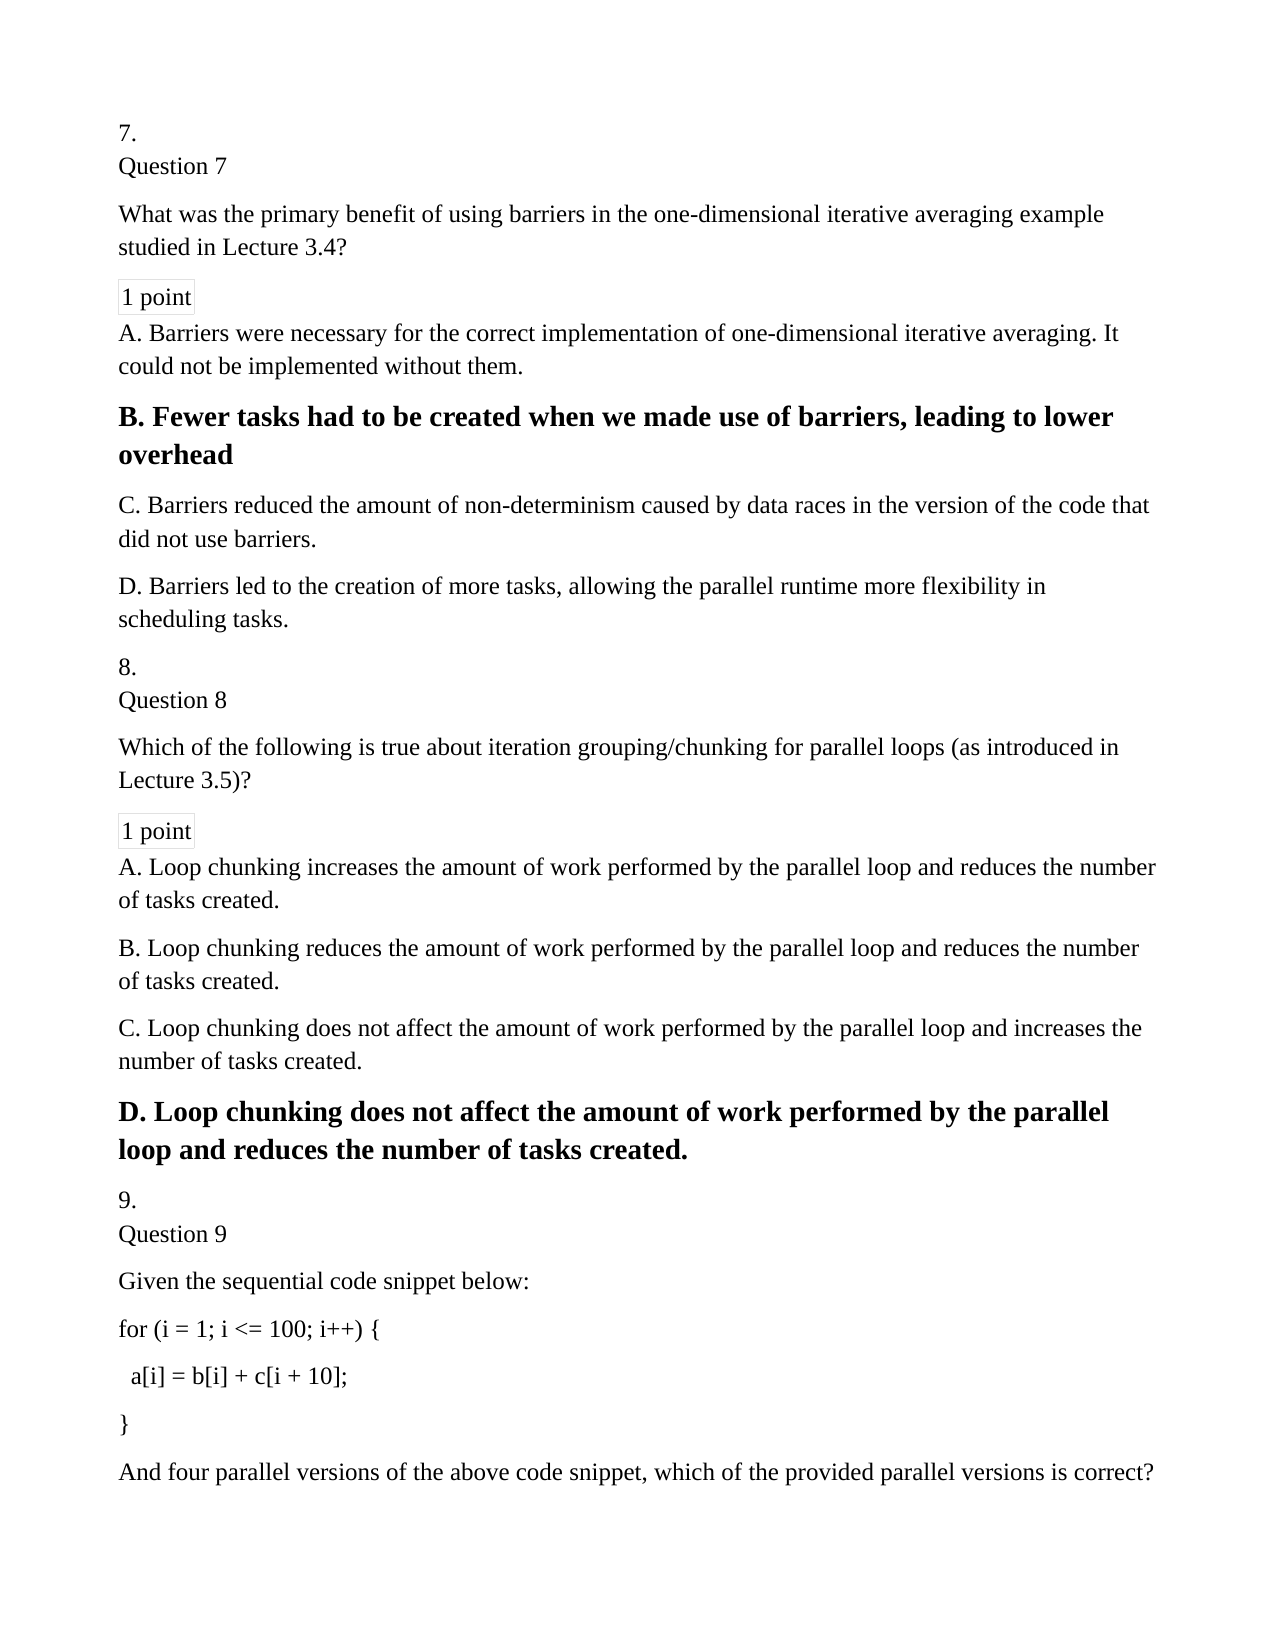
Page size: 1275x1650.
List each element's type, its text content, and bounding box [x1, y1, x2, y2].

text D. Loop chunking does not affect the amount of work performed by the parallel loop and reduces the number of tasks created. [118, 1094, 1157, 1166]
text Question 9 [118, 1219, 1157, 1247]
text Question 7 [118, 151, 1157, 180]
text B. Fewer tasks had to be created when we made use of barriers, leading to lower overhead [118, 399, 1157, 471]
text [195, 279, 1157, 314]
text 9. [118, 1186, 1157, 1214]
text D. Barriers led to the creation of more tasks, allowing the parallel runtime more flexibility in scheduling tasks. [118, 571, 1157, 633]
text 7. [118, 118, 1157, 147]
text Given the sequential code snippet below: [118, 1266, 1157, 1295]
text a[i] = b[i] + c[i + 10]; [118, 1361, 1157, 1390]
text } [118, 1409, 1157, 1438]
text 1 point [119, 814, 194, 848]
text for (i = 1; i <= 100; i++) { [118, 1314, 1157, 1343]
text Which of the following is true about iteration grouping/chunking for parallel loops (as introduced in Lecture 3.5)? [118, 732, 1157, 794]
text A. Barriers were necessary for the correct implementation of one-dimensional iterative averaging. It could not be implemented without them. [118, 318, 1157, 380]
text What was the primary benefit of using barriers in the one-dimensional iterative averaging example studied in Lecture 3.4? [118, 199, 1157, 261]
text And four parallel versions of the above code snippet, which of the provided parallel versions is correct? [118, 1457, 1157, 1485]
text Question 8 [118, 685, 1157, 714]
text B. Loop chunking reduces the amount of work performed by the parallel loop and reduces the number of tasks created. [118, 933, 1157, 994]
text 1 point [119, 280, 194, 314]
text C. Loop chunking does not affect the amount of work performed by the parallel loop and increases the number of tasks created. [118, 1013, 1157, 1075]
text [195, 813, 1157, 848]
text A. Loop chunking increases the amount of work performed by the parallel loop and reduces the number of tasks created. [118, 852, 1157, 914]
text 8. [118, 652, 1157, 681]
text C. Barriers reduced the amount of non-determinism caused by data races in the version of the code that did not use barriers. [118, 491, 1157, 552]
